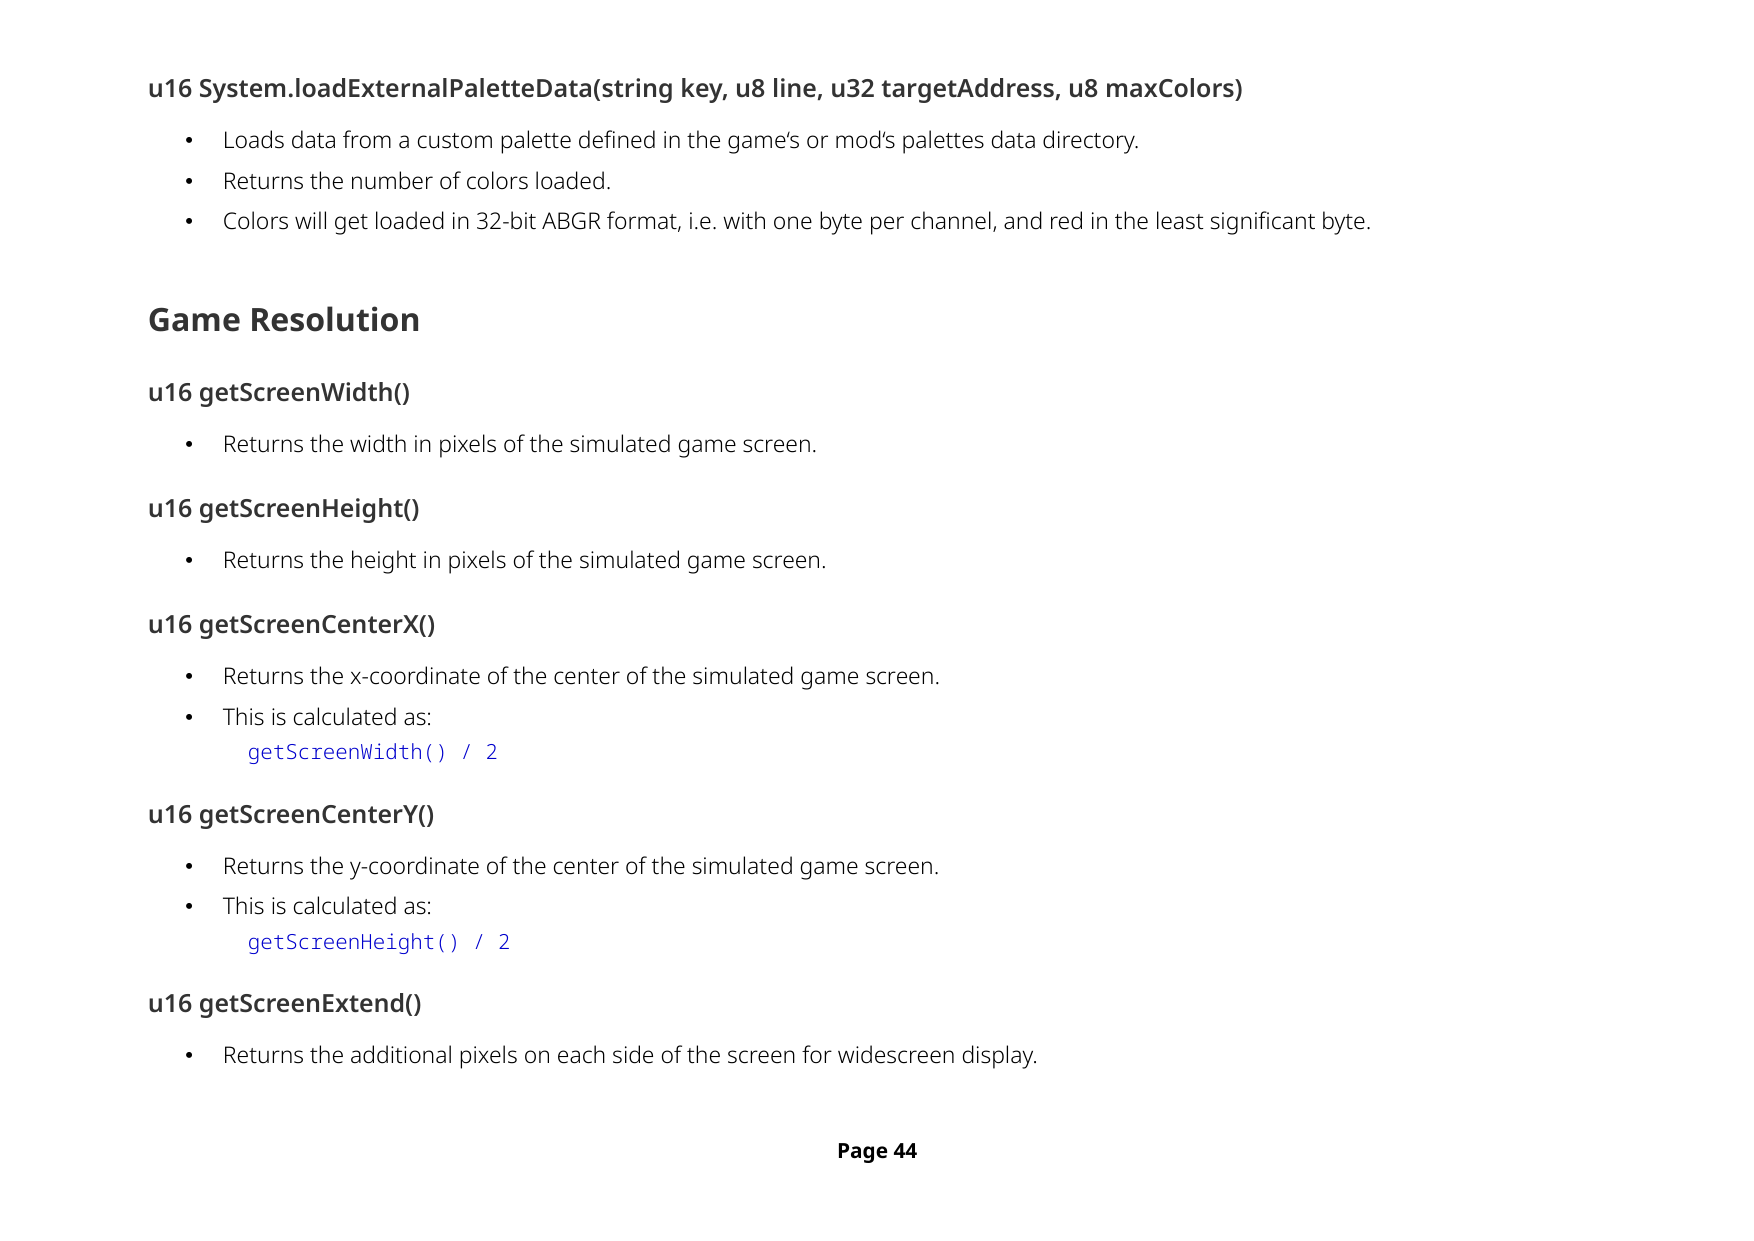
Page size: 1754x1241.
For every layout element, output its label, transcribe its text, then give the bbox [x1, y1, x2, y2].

subtitle Game Resolution [148, 297, 1606, 341]
subtitle u16 System.loadExternalPaletteData(string key, u8 line, u32 targetAddress, u8 maxColors) [148, 71, 1606, 105]
list Returns the x-coordinate of the center of the simulated game screen. [185, 660, 1606, 691]
list This is calculated as: getScreenWidth() / 2 [185, 700, 1606, 766]
list Returns the height in pixels of the simulated game screen. [185, 544, 1606, 575]
subtitle u16 getScreenHeight() [148, 491, 1606, 525]
list Returns the additional pixels on each side of the screen for widescreen display. [185, 1039, 1606, 1071]
subtitle u16 getScreenWidth() [148, 375, 1606, 409]
list Returns the number of colors loaded. [185, 164, 1606, 196]
subtitle u16 getScreenCenterX() [148, 607, 1606, 641]
list Loads data from a custom palette defined in the game‘s or mod‘s palettes data directory. [185, 124, 1606, 155]
subtitle u16 getScreenExtend() [148, 986, 1606, 1020]
list Returns the width in pixels of the simulated game screen. [185, 428, 1606, 459]
list Colors will get loaded in 32-bit ABGR format, i.e. with one byte per channel, and red in the least significant byte. [185, 205, 1606, 236]
list Returns the y-coordinate of the center of the simulated game screen. [185, 850, 1606, 881]
subtitle u16 getScreenCenterY() [148, 796, 1606, 830]
list This is calculated as: getScreenHeight() / 2 [185, 890, 1606, 955]
